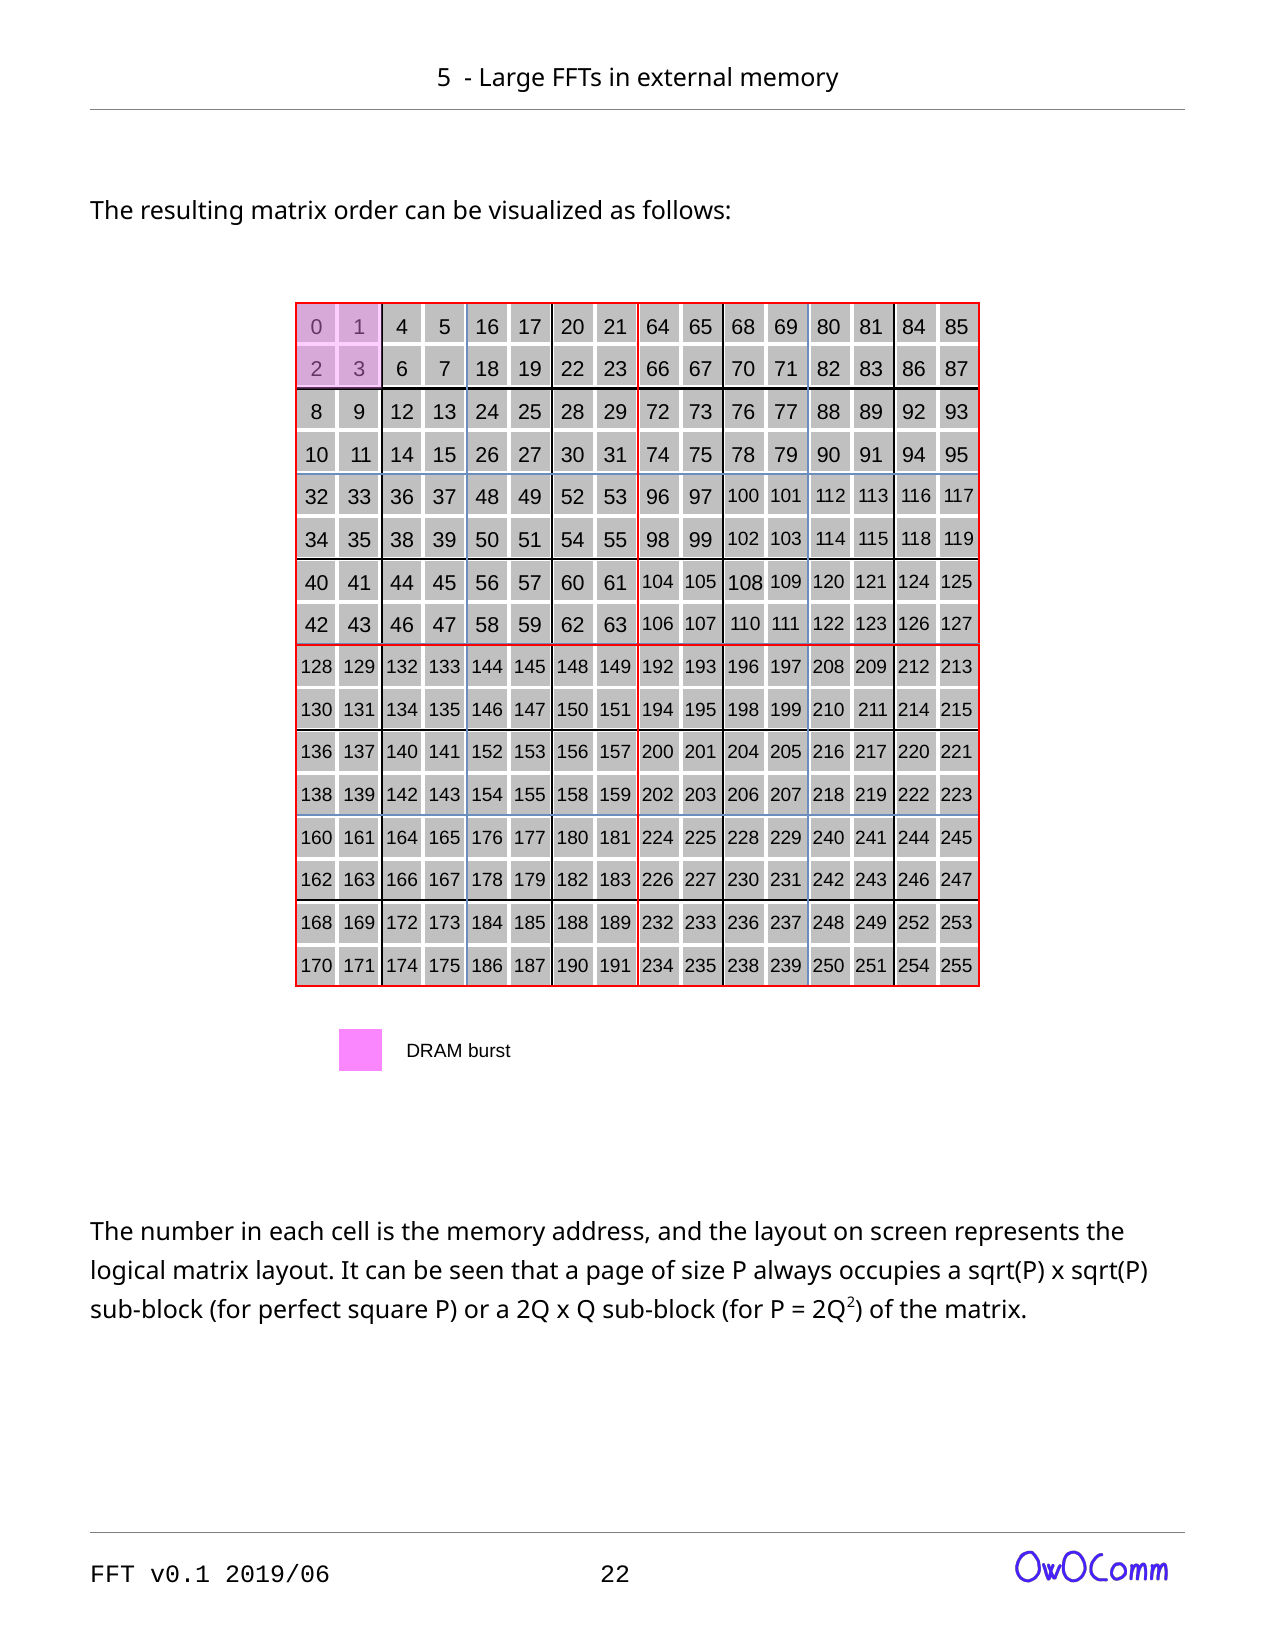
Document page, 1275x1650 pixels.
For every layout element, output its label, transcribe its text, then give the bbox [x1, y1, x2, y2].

text The number in each cell is the memory address, and the layout on screen represents the logical matrix layout. It can be seen that a page of size P always occupies a sqrt(P) x sqrt(P) sub-block (for perfect square P) or a 2Q x Q sub-block (for P = 2Q2) of the matrix. [90, 1214, 1185, 1326]
picture [1005, 1544, 1178, 1589]
text The resulting matrix order can be visualized as follows: [90, 192, 1185, 227]
